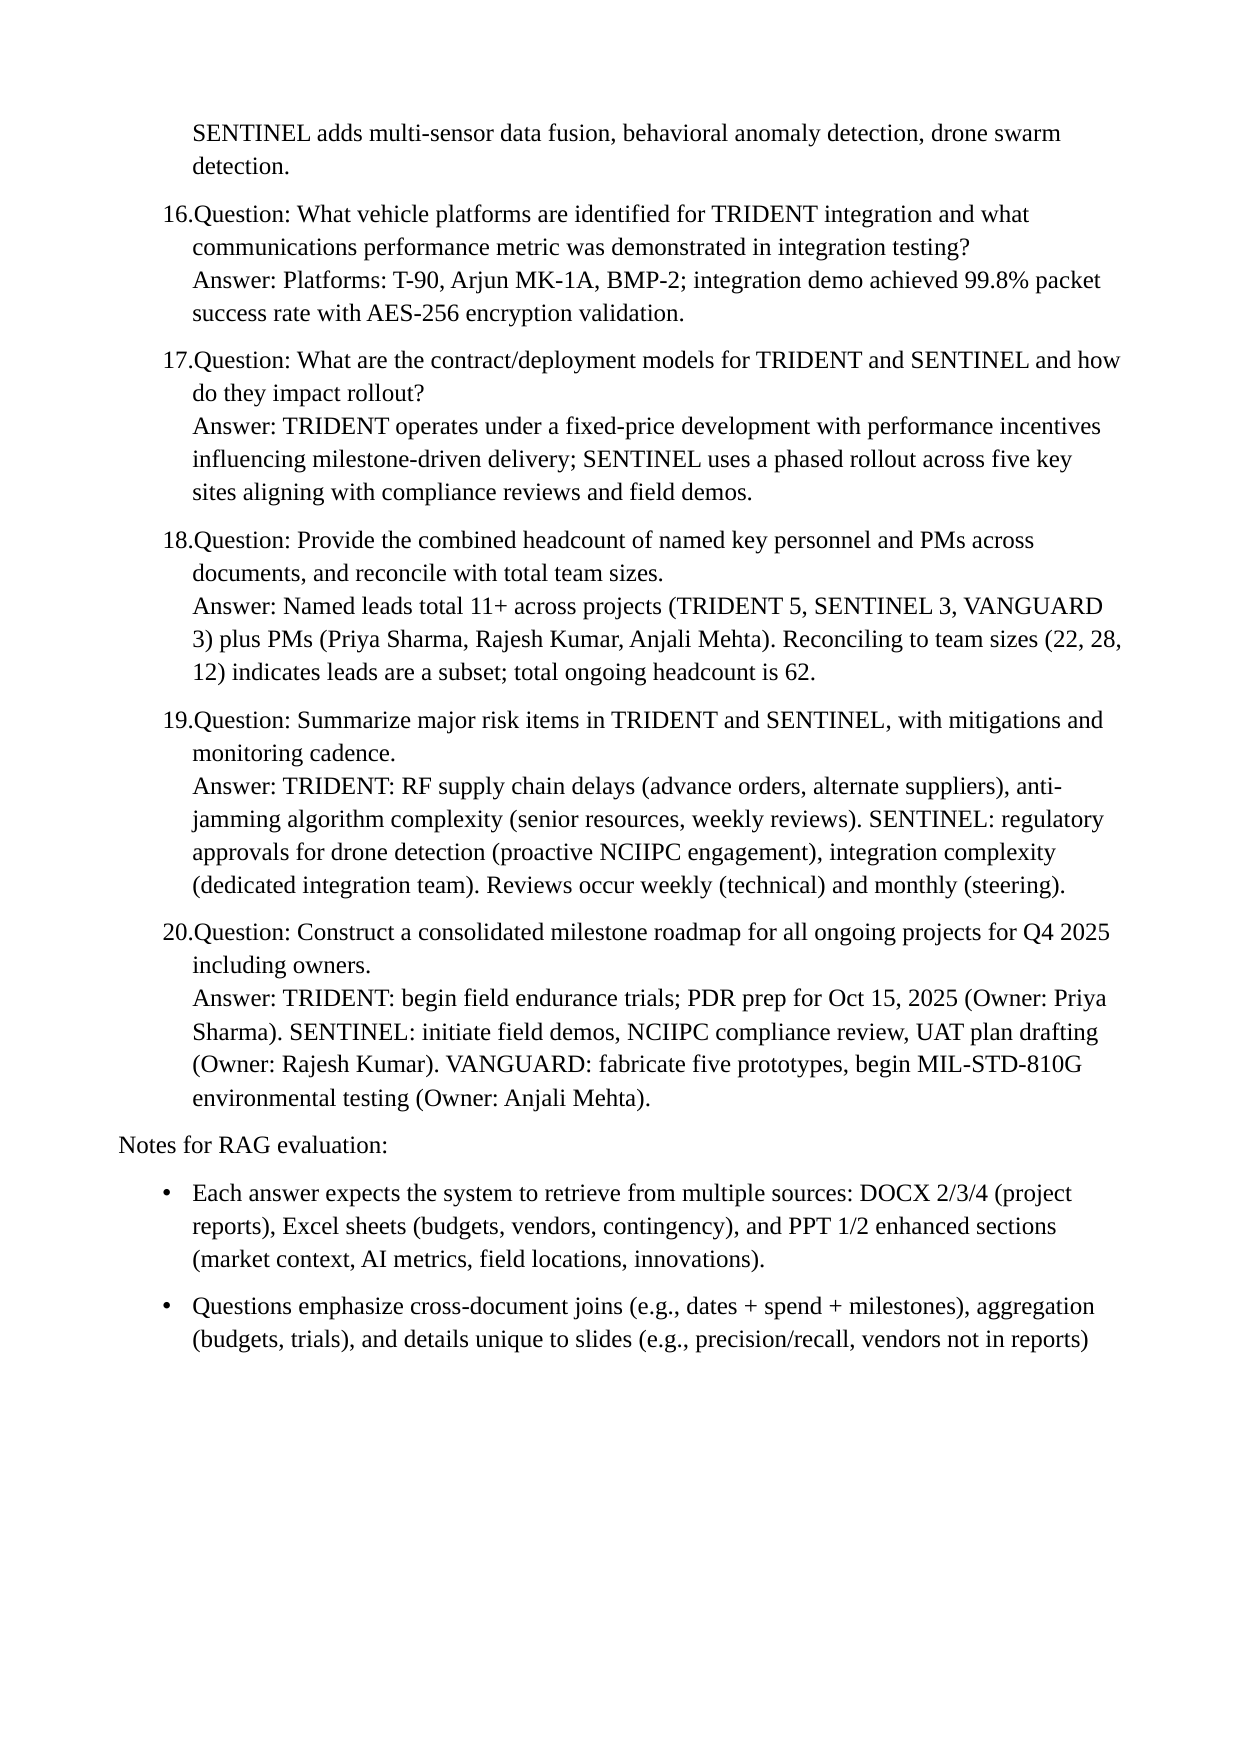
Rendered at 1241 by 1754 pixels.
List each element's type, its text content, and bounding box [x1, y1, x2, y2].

list SENTINEL adds multi-sensor data fusion, behavioral anomaly detection, drone swarm detection. [162, 118, 1122, 180]
list Question: Construct a consolidated milestone roadmap for all ongoing projects for Q4 2025 including owners. Answer: TRIDENT: begin field endurance trials; PDR prep for Oct 15, 2025 (Owner: Priya Sharma). SENTINEL: initiate field demos, NCIIPC compliance review, UAT plan drafting (Owner: Rajesh Kumar). VANGUARD: fabricate five prototypes, begin MIL-STD-810G environmental testing (Owner: Anjali Mehta). [162, 917, 1122, 1111]
list Question: Summarize major risk items in TRIDENT and SENTINEL, with mitigations and monitoring cadence. Answer: TRIDENT: RF supply chain delays (advance orders, alternate suppliers), anti-jamming algorithm complexity (senior resources, weekly reviews). SENTINEL: regulatory approvals for drone detection (proactive NCIIPC engagement), integration complexity (dedicated integration team). Reviews occur weekly (technical) and monthly (steering). [162, 705, 1122, 899]
list Question: Provide the combined headcount of named key personnel and PMs across documents, and reconcile with total team sizes. Answer: Named leads total 11+ across projects (TRIDENT 5, SENTINEL 3, VANGUARD 3) plus PMs (Priya Sharma, Rajesh Kumar, Anjali Mehta). Reconciling to team sizes (22, 28, 12) indicates leads are a subset; total ongoing headcount is 62. [162, 525, 1122, 686]
list Question: What are the contract/deployment models for TRIDENT and SENTINEL and how do they impact rollout? Answer: TRIDENT operates under a fixed-price development with performance incentives influencing milestone-driven delivery; SENTINEL uses a phased rollout across five key sites aligning with compliance reviews and field demos. [162, 345, 1122, 506]
list Question: What vehicle platforms are identified for TRIDENT integration and what communications performance metric was demonstrated in integration testing? Answer: Platforms: T-90, Arjun MK-1A, BMP-2; integration demo achieved 99.8% packet success rate with AES-256 encryption validation. [162, 199, 1122, 327]
text Notes for RAG evaluation: [118, 1130, 1122, 1159]
list Each answer expects the system to retrieve from multiple sources: DOCX 2/3/4 (project reports), Excel sheets (budgets, vendors, contingency), and PPT 1/2 enhanced sections (market context, AI metrics, field locations, innovations). [162, 1178, 1122, 1273]
list Questions emphasize cross-document joins (e.g., dates + spend + milestones), aggregation (budgets, trials), and details unique to slides (e.g., precision/recall, vendors not in reports) [162, 1291, 1122, 1353]
